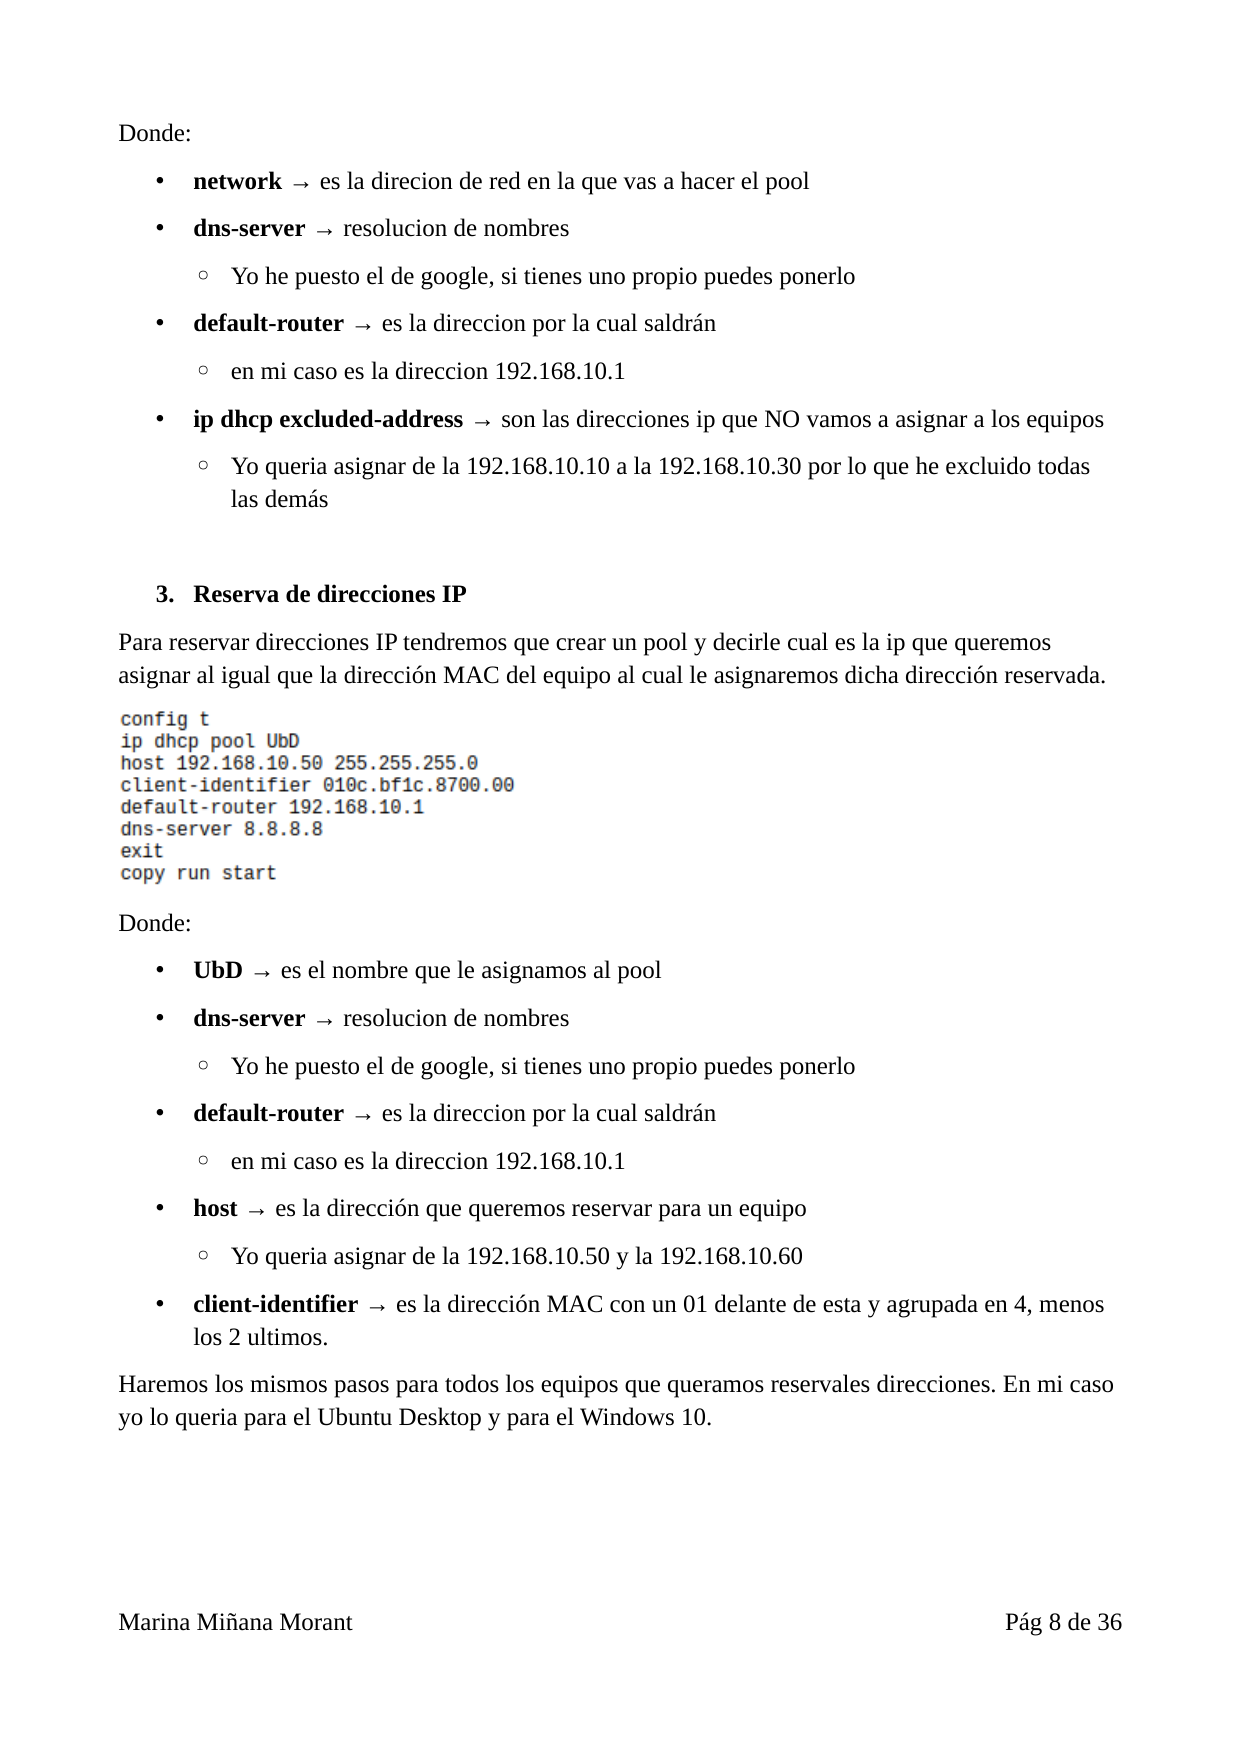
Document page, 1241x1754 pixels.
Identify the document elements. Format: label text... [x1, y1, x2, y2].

list Yo he puesto el de google, si tienes uno propio puedes ponerlo [193, 261, 1122, 290]
list UbD → es el nombre que le asignamos al pool [156, 956, 1122, 984]
list dns-server → resolucion de nombres [156, 213, 1122, 242]
list en mi caso es la direccion 192.168.10.1 [193, 1146, 1122, 1175]
list default-router → es la direccion por la cual saldrán [156, 1098, 1122, 1127]
text Donde: [118, 908, 1122, 937]
list network → es la direcion de red en la que vas a hacer el pool [156, 166, 1122, 194]
list client-identifier → es la dirección MAC con un 01 delante de esta y agrupada en 4, menos los 2 ultimos. [156, 1289, 1122, 1351]
list default-router → es la direccion por la cual saldrán [156, 308, 1122, 337]
list dns-server → resolucion de nombres [156, 1003, 1122, 1032]
list ip dhcp excluded-address → son las direcciones ip que NO vamos a asignar a los equipos [156, 404, 1122, 432]
picture [118, 707, 523, 889]
list en mi caso es la direccion 192.168.10.1 [193, 356, 1122, 385]
list Yo queria asignar de la 192.168.10.10 a la 192.168.10.30 por lo que he excluido todas las demás [193, 451, 1122, 513]
text Haremos los mismos pasos para todos los equipos que queramos reservales direcciones. En mi caso yo lo queria para el Ubuntu Desktop y para el Windows 10. [118, 1369, 1122, 1431]
list host → es la dirección que queremos reservar para un equipo [156, 1193, 1122, 1222]
text Donde: [118, 118, 1122, 147]
list Yo he puesto el de google, si tienes uno propio puedes ponerlo [193, 1051, 1122, 1079]
list Reserva de direcciones IP [156, 579, 1122, 608]
text Para reservar direcciones IP tendremos que crear un pool y decirle cual es la ip que queremos asignar al igual que la dirección MAC del equipo al cual le asignaremos dicha dirección reservada. [118, 627, 1122, 689]
list Yo queria asignar de la 192.168.10.50 y la 192.168.10.60 [193, 1241, 1122, 1270]
